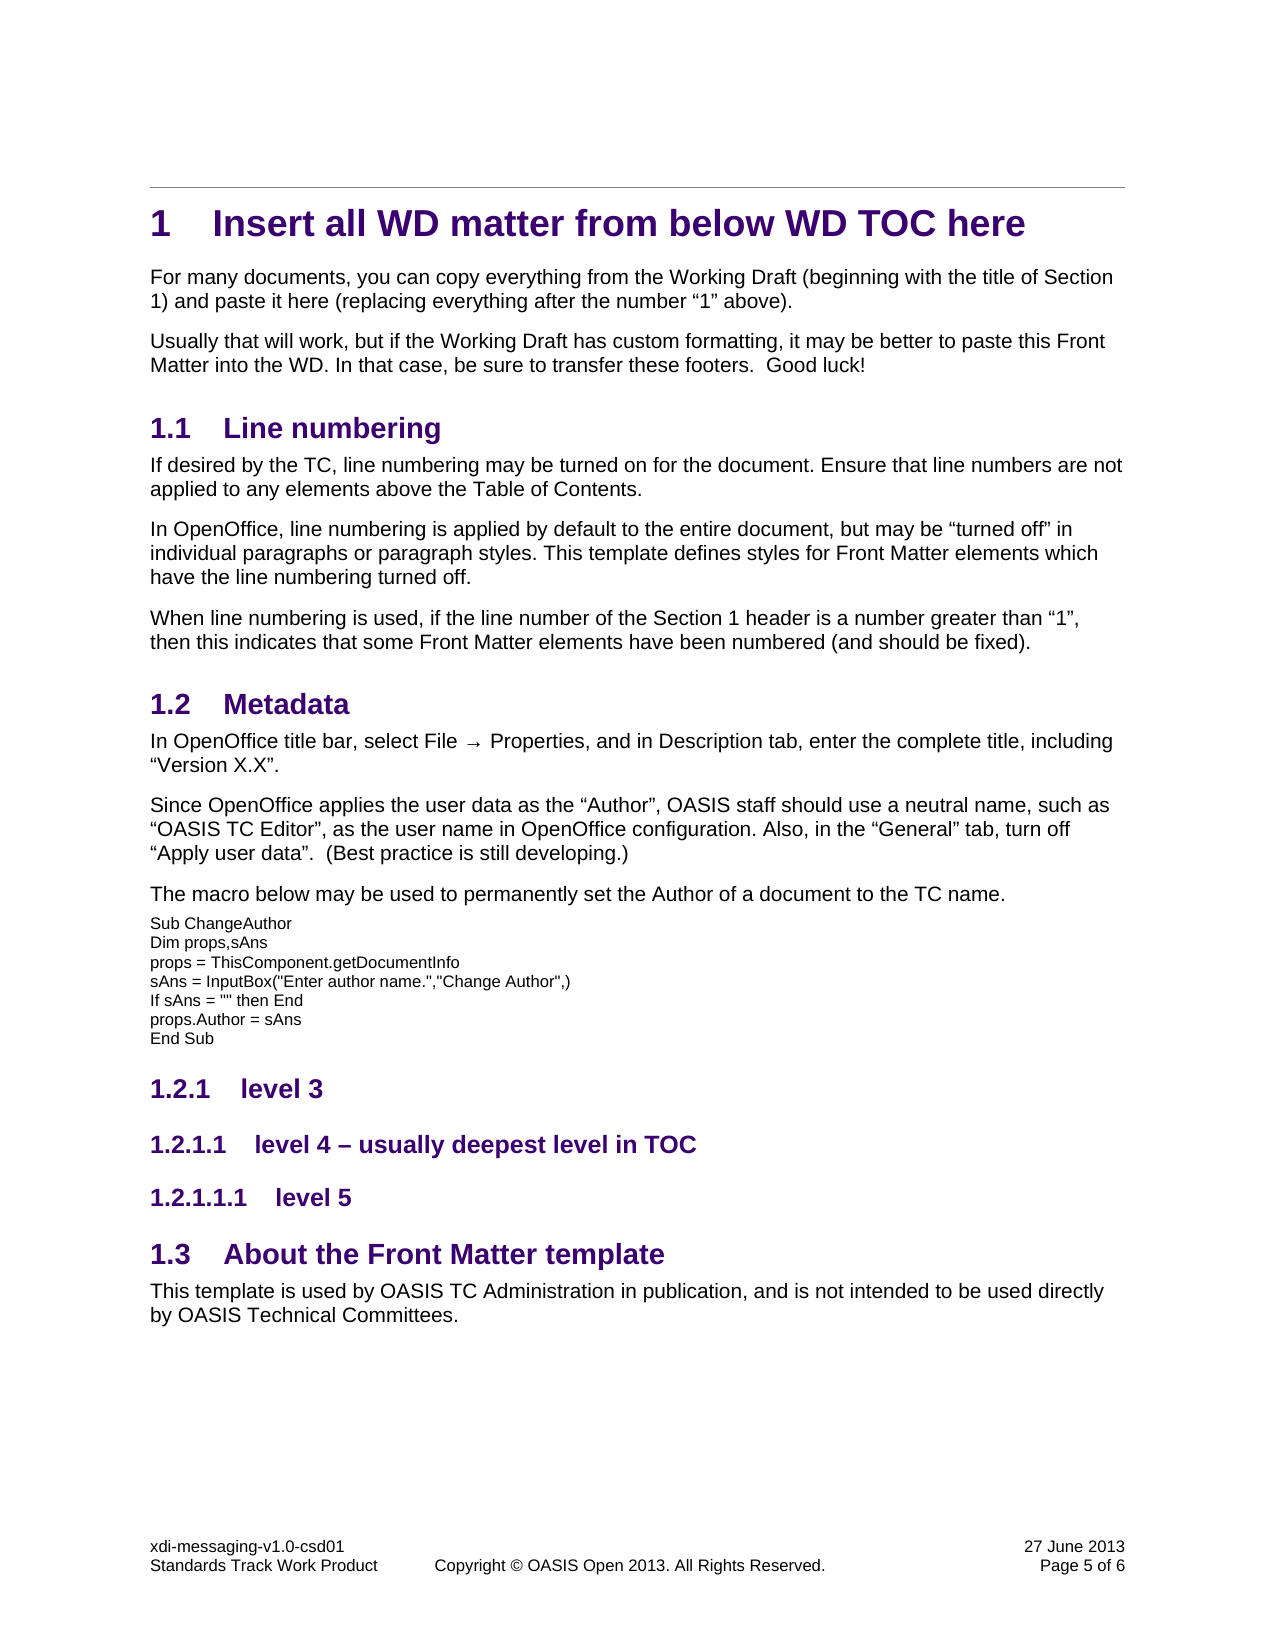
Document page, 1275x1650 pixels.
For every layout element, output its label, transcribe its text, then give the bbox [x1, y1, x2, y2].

text In OpenOffice, line numbering is applied by default to the entire document, but may be “turned off” in individual paragraphs or paragraph styles. This template defines styles for Front Matter elements which have the line numbering turned off. [150, 517, 1125, 589]
text When line numbering is used, if the line number of the Section 1 header is a number greater than “1”, then this indicates that some Front Matter elements have been numbered (and should be fixed). [150, 606, 1125, 653]
text For many documents, you can copy everything from the Working Draft (beginning with the title of Section 1) and paste it here (replacing everything after the number “1” above). [150, 265, 1125, 313]
text Sub ChangeAuthor [150, 914, 1125, 933]
text If desired by the TC, line numbering may be turned on for the document. Ensure that line numbers are not applied to any elements above the Table of Contents. [150, 452, 1125, 500]
text End Sub [150, 1029, 1125, 1048]
text props = ThisComponent.getDocumentInfo [150, 952, 1125, 972]
subtitle About the Front Matter template [150, 1237, 1125, 1271]
text Usually that will work, but if the Working Draft has custom formatting, it may be better to paste this Front Matter into the WD. In that case, be sure to transfer these footers. Good luck! [150, 329, 1125, 377]
subtitle level 3 [150, 1073, 1125, 1104]
subtitle level 4 – usually deepest level in TOC [150, 1129, 1125, 1158]
subtitle level 5 [150, 1183, 1125, 1212]
subtitle Insert all WD matter from below WD TOC here [150, 188, 1125, 244]
text The macro below may be used to permanently set the Author of a document to the TC name. [150, 882, 1125, 906]
text sAns = InputBox("Enter author name.","Change Author",) [150, 972, 1125, 991]
text Since OpenOffice applies the user data as the “Author”, OASIS staff should use a neutral name, such as “OASIS TC Editor”, as the user name in OpenOffice configuration. Also, in the “General” tab, turn off “Apply user data”. (Best practice is still developing.) [150, 793, 1125, 865]
subtitle Line numbering [150, 411, 1125, 444]
text In OpenOffice title bar, select File → Properties, and in Description tab, enter the complete title, including “Version X.X”. [150, 729, 1125, 777]
text This template is used by OASIS TC Administration in publication, and is not intended to be used directly by OASIS Technical Committees. [150, 1279, 1125, 1327]
text props.Author = sAns [150, 1010, 1125, 1029]
subtitle Metadata [150, 687, 1125, 720]
text If sAns = "" then End [150, 991, 1125, 1010]
text Dim props,sAns [150, 933, 1125, 952]
